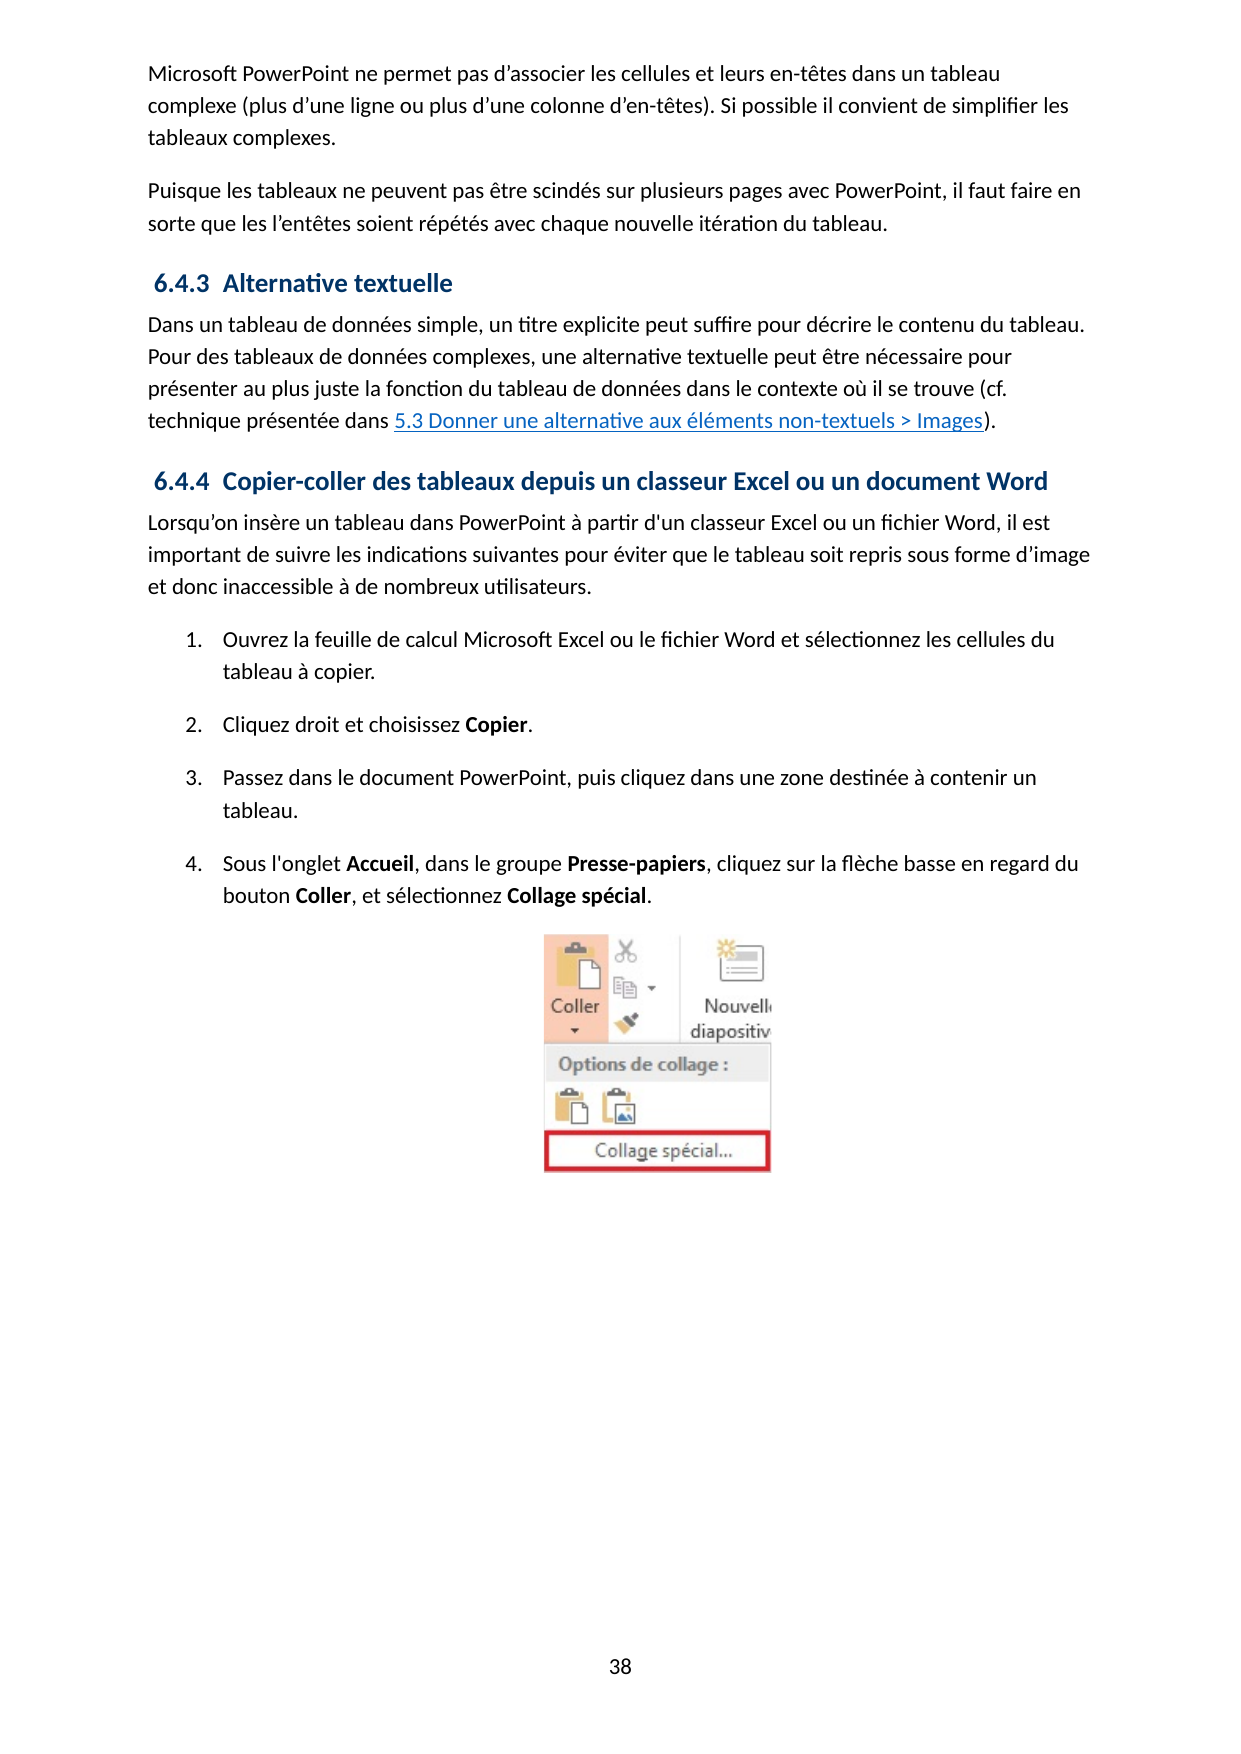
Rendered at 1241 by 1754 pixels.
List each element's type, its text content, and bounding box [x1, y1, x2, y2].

list Sous l'onglet Accueil, dans le groupe Presse-papiers, cliquez sur la flèche basse en regard du bouton Coller, et sélectionnez Collage spécial. [185, 849, 1093, 909]
subtitle Copier-coller des tableaux depuis un classeur Excel ou un document Word [148, 464, 1093, 497]
text Microsoft PowerPoint ne permet pas d’associer les cellules et leurs en-têtes dans un tableau complexe (plus d’une ligne ou plus d’une colonne d’en-têtes). Si possible il convient de simplifier les tableaux complexes. [148, 59, 1093, 151]
subtitle Alternative textuelle [148, 266, 1093, 299]
list Ouvrez la feuille de calcul Microsoft Excel ou le fichier Word et sélectionnez les cellules du tableau à copier. [185, 625, 1093, 686]
text Puisque les tableaux ne peuvent pas être scindés sur plusieurs pages avec PowerPoint, il faut faire en sorte que les l’entêtes soient répétés avec chaque nouvelle itération du tableau. [148, 176, 1093, 237]
text Dans un tableau de données simple, un titre explicite peut suffire pour décrire le contenu du tableau. Pour des tableaux de données complexes, une alternative textuelle peut être nécessaire pour présenter au plus juste la fonction du tableau de données dans le contexte où il se trouve (cf. technique présentée dans 5.3 Donner une alternative aux éléments non-textuels > Images). [148, 310, 1093, 434]
list Cliquez droit et choisissez Copier. [185, 711, 1093, 738]
list Passez dans le document PowerPoint, puis cliquez dans une zone destinée à contenir un tableau. [185, 763, 1093, 824]
text Lorsqu’on insère un tableau dans PowerPoint à partir d'un classeur Excel ou un fichier Word, il est important de suivre les indications suivantes pour éviter que le tableau soit repris sous forme d’image et donc inaccessible à de nombreux utilisateurs. [148, 508, 1093, 600]
picture [543, 934, 772, 1173]
